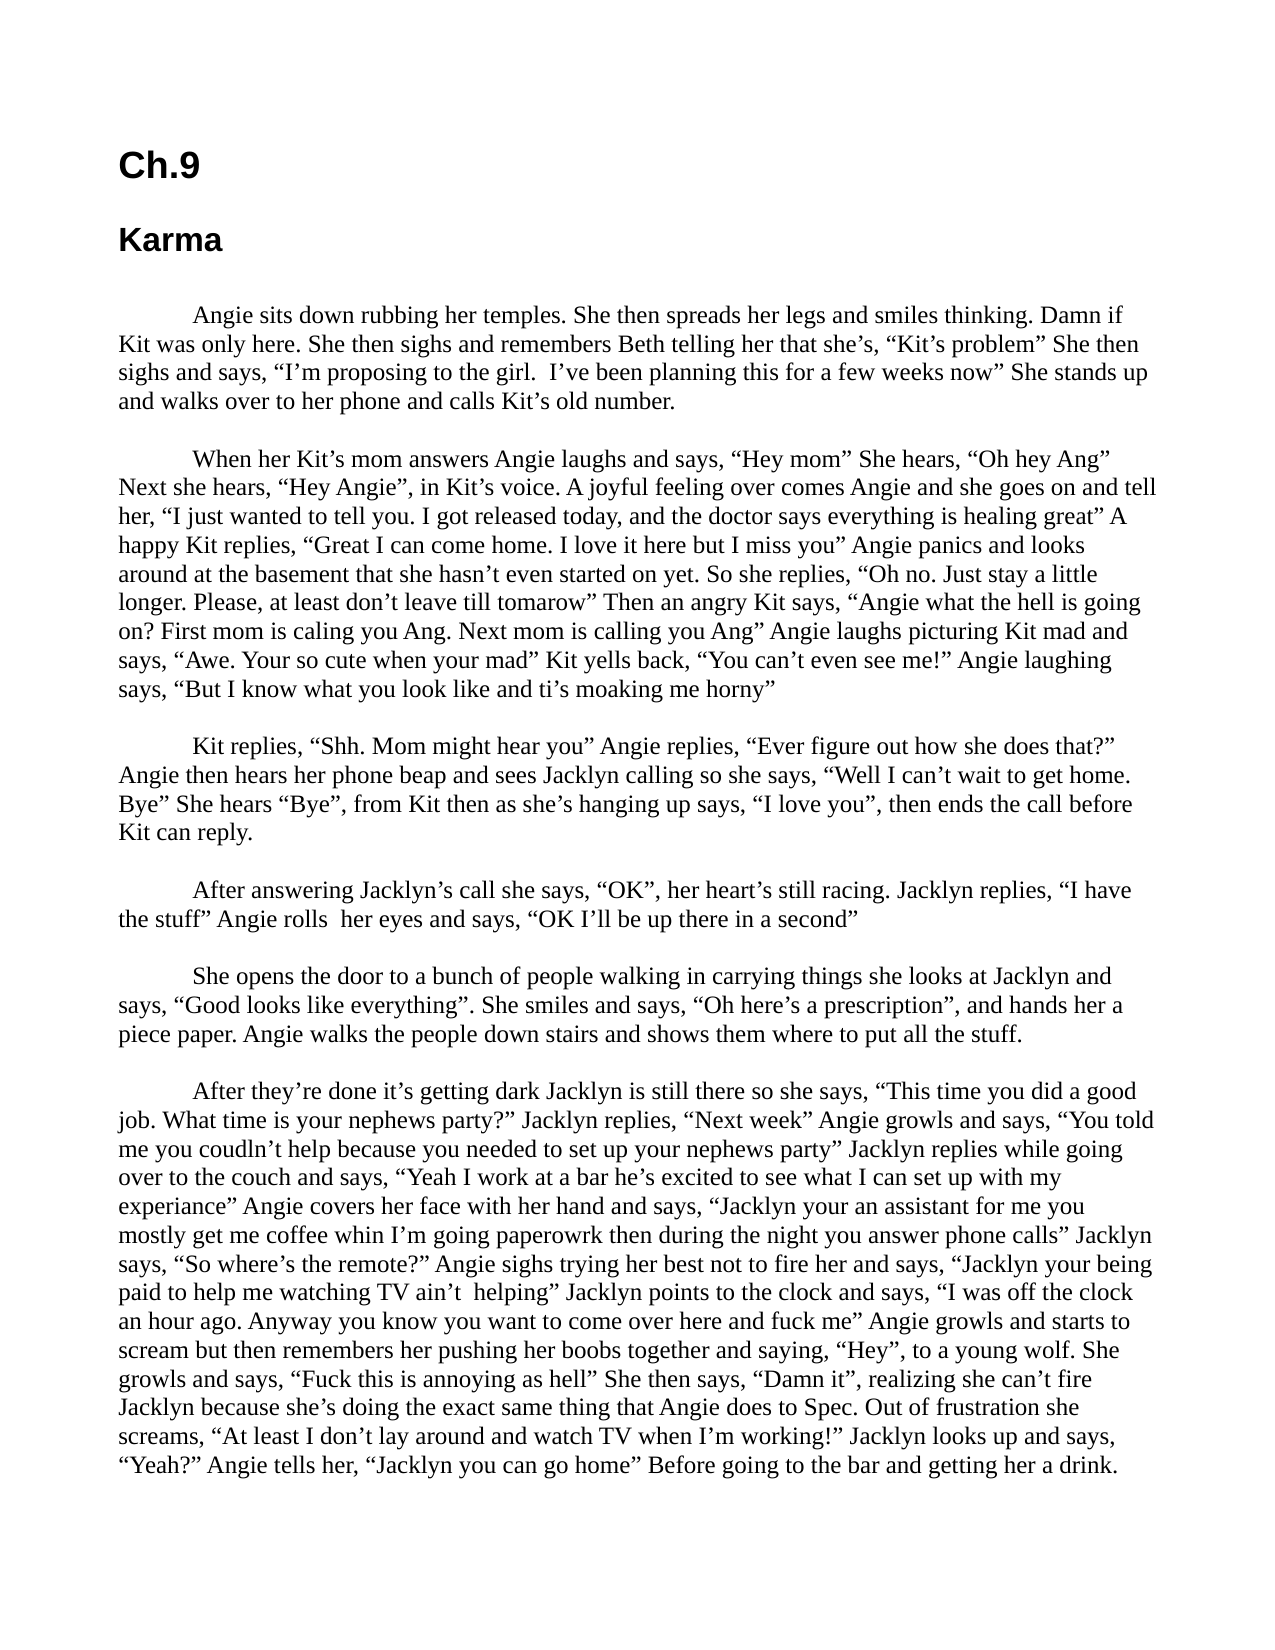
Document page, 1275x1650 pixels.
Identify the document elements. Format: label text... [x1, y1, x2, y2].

text After answering Jacklyn’s call she says, “OK”, her heart’s still racing. Jacklyn replies, “I have the stuff” Angie rolls her eyes and says, “OK I’ll be up there in a second” [118, 875, 1157, 932]
text After they’re done it’s getting dark Jacklyn is still there so she says, “This time you did a good job. What time is your nephews party?” Jacklyn replies, “Next week” Angie growls and says, “You told me you coudln’t help because you needed to set up your nephews party” Jacklyn replies while going over to the couch and says, “Yeah I work at a bar he’s excited to see what I can set up with my experiance” Angie covers her face with her hand and says, “Jacklyn your an assistant for me you mostly get me coffee whin I’m going paperowrk then during the night you answer phone calls” Jacklyn says, “So where’s the remote?” Angie sighs trying her best not to fire her and says, “Jacklyn your being paid to help me watching TV ain’t helping” Jacklyn points to the clock and says, “I was off the clock an hour ago. Anyway you know you want to come over here and fuck me” Angie growls and starts to scream but then remembers her pushing her boobs together and saying, “Hey”, to a young wolf. She growls and says, “Fuck this is annoying as hell” She then says, “Damn it”, realizing she can’t fire Jacklyn because she’s doing the exact same thing that Angie does to Spec. Out of frustration she screams, “At least I don’t lay around and watch TV when I’m working!” Jacklyn looks up and says, “Yeah?” Angie tells her, “Jacklyn you can go home” Before going to the bar and getting her a drink. [118, 1076, 1157, 1479]
subtitle Ch.9 [118, 143, 1157, 187]
subtitle Karma [118, 220, 1157, 259]
text When her Kit’s mom answers Angie laughs and says, “Hey mom” She hears, “Oh hey Ang” Next she hears, “Hey Angie”, in Kit’s voice. A joyful feeling over comes Angie and she goes on and tell her, “I just wanted to tell you. I got released today, and the doctor says everything is healing great” A happy Kit replies, “Great I can come home. I love it here but I miss you” Angie panics and looks around at the basement that she hasn’t even started on yet. So she replies, “Oh no. Just stay a little longer. Please, at least don’t leave till tomarow” Then an angry Kit says, “Angie what the hell is going on? First mom is caling you Ang. Next mom is calling you Ang” Angie laughs picturing Kit mad and says, “Awe. Your so cute when your mad” Kit yells back, “You can’t even see me!” Angie laughing says, “But I know what you look like and ti’s moaking me horny” [118, 444, 1157, 702]
text She opens the door to a bunch of people walking in carrying things she looks at Jacklyn and says, “Good looks like everything”. She smiles and says, “Oh here’s a prescription”, and hands her a piece paper. Angie walks the people down stairs and shows them where to put all the stuff. [118, 961, 1157, 1047]
text Angie sits down rubbing her temples. She then spreads her legs and smiles thinking. Damn if Kit was only here. She then sighs and remembers Beth telling her that she’s, “Kit’s problem” She then sighs and says, “I’m proposing to the girl. I’ve been planning this for a few weeks now” She stands up and walks over to her phone and calls Kit’s old number. [118, 300, 1157, 415]
text Kit replies, “Shh. Mom might hear you” Angie replies, “Ever figure out how she does that?” Angie then hears her phone beap and sees Jacklyn calling so she says, “Well I can’t wait to get home. Bye” She hears “Bye”, from Kit then as she’s hanging up says, “I love you”, then ends the call before Kit can reply. [118, 731, 1157, 846]
